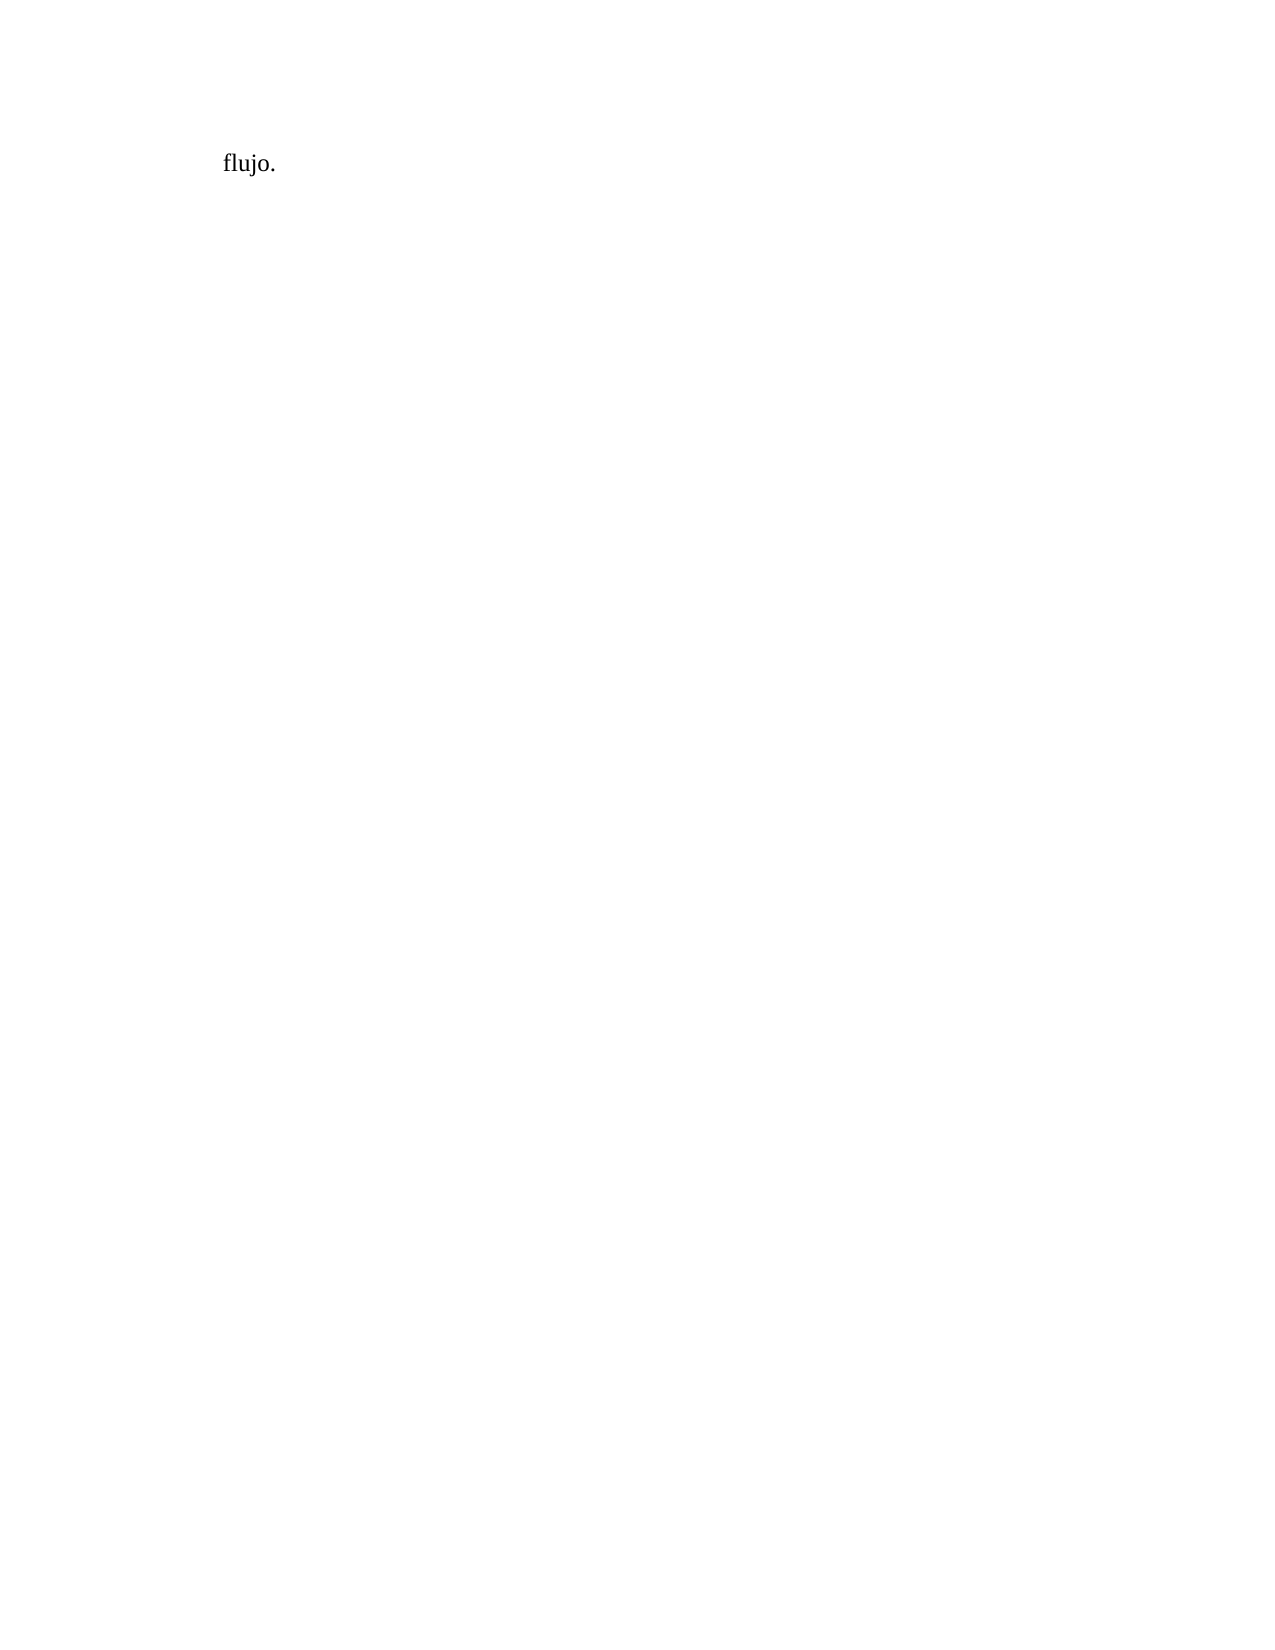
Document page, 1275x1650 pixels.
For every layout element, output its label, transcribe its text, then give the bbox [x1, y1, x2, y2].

list flujo. [223, 148, 1127, 176]
